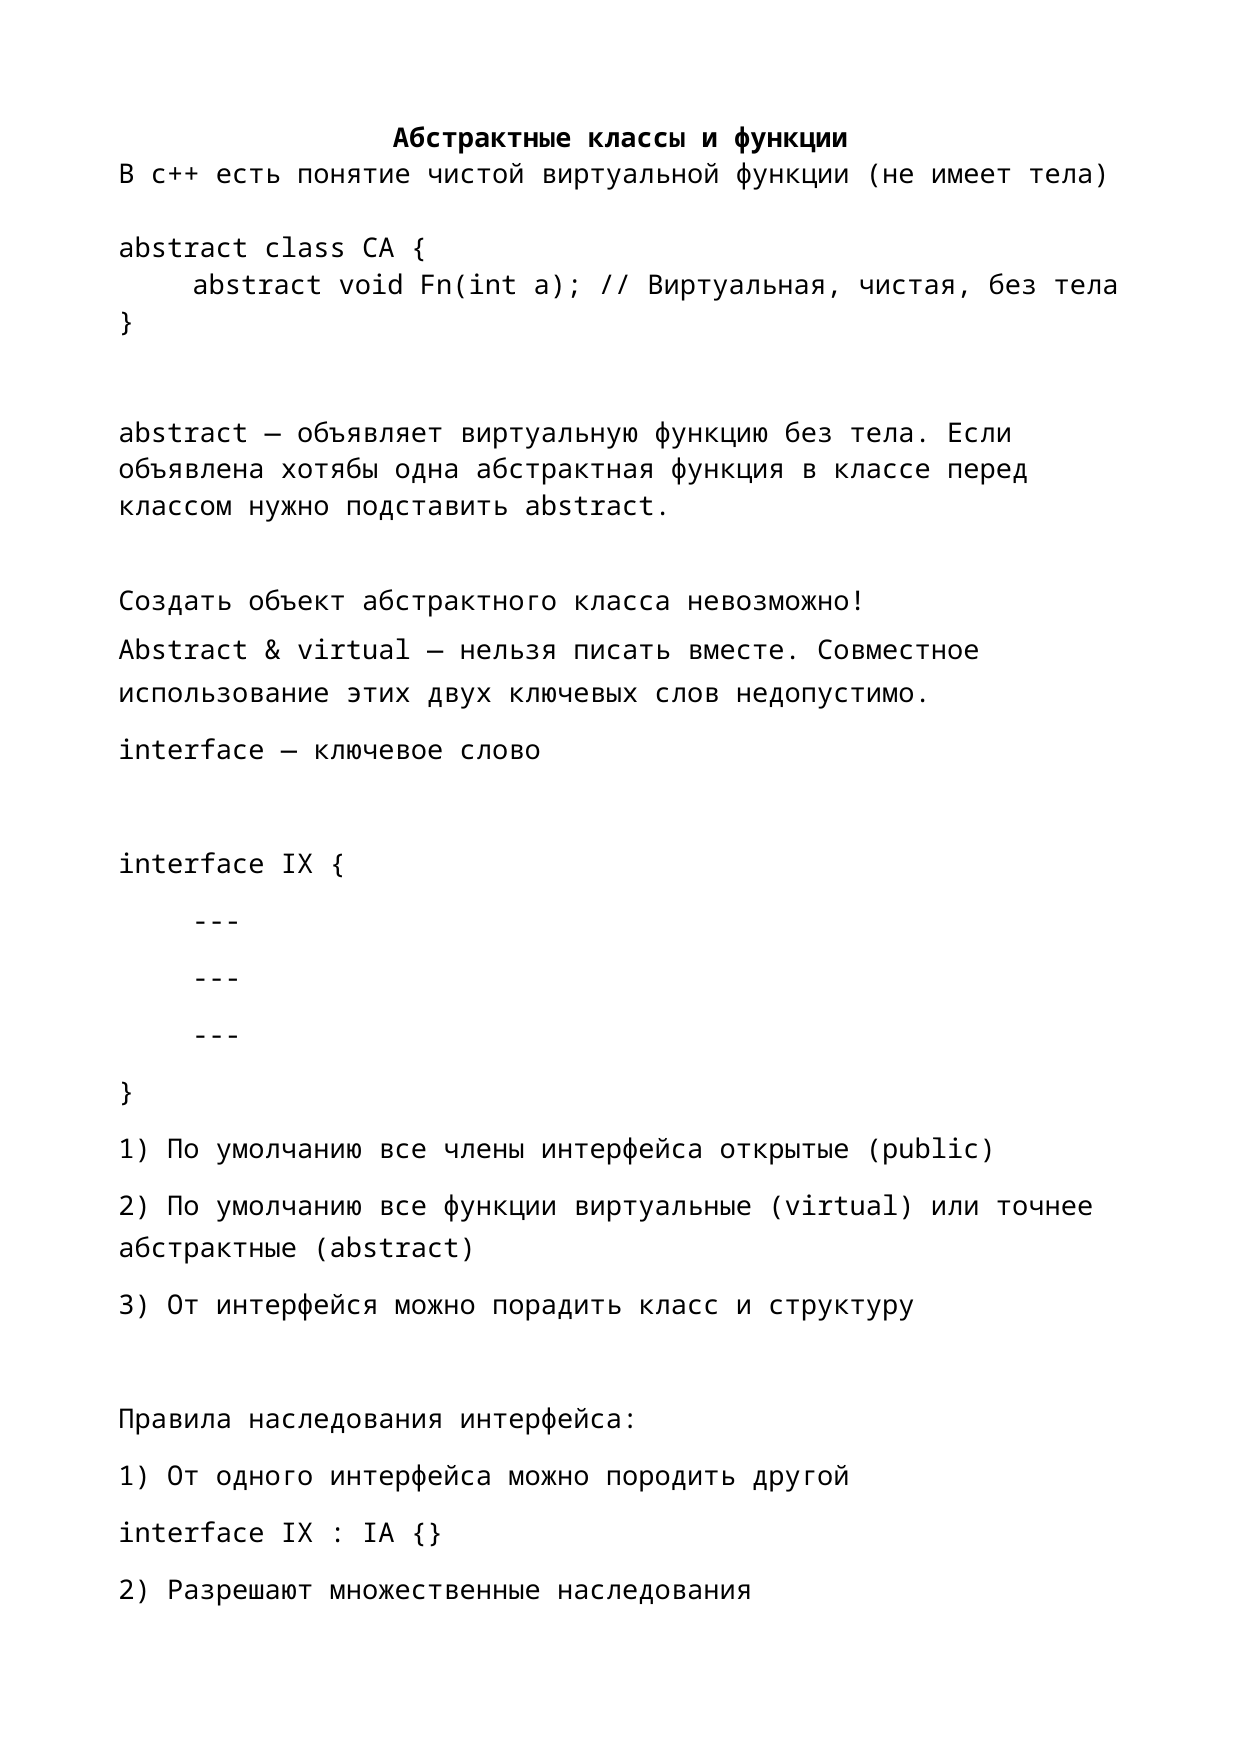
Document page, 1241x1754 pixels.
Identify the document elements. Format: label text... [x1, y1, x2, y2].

text 2) Разрешают множественные наследования [118, 1570, 1122, 1607]
text abstract class CA { [118, 229, 1122, 266]
text } [118, 1072, 1122, 1109]
text abstract void Fn(int a); // Виртуальная, чистая, без тела [118, 266, 1122, 302]
text interface — ключевое слово [118, 730, 1122, 767]
text 2) По умолчанию все функции виртуальные (virtual) или точнее абстрактные (abstract) [118, 1186, 1122, 1265]
text 3) От интерфейся можно порадить класс и структуру [118, 1285, 1122, 1322]
text --- [118, 958, 1122, 995]
text Abstract & virtual — нельзя писать вместе. Совместное использование этих двух ключевых слов недопустимо. [118, 631, 1122, 710]
text 1) От одного интерфейса можно породить другой [118, 1456, 1122, 1493]
text interface IX : IA {} [118, 1513, 1122, 1550]
text --- [118, 901, 1122, 938]
text --- [118, 1015, 1122, 1052]
text В с++ есть понятие чистой виртуальной функции (не имеет тела) [118, 155, 1122, 192]
text Правила наследования интерфейса: [118, 1399, 1122, 1436]
text } [118, 302, 1122, 339]
subtitle Создать объект абстрактного класса невозможно! [118, 581, 1122, 618]
text interface IX { [118, 844, 1122, 881]
text abstract — объявляет виртуальную функцию без тела. Если объявлена хотябы одна абстрактная функция в классе перед классом нужно подставить abstract. [118, 413, 1122, 524]
text Абстрактные классы и функции [118, 118, 1122, 155]
text 1) По умолчанию все члены интерфейса открытые (public) [118, 1129, 1122, 1166]
